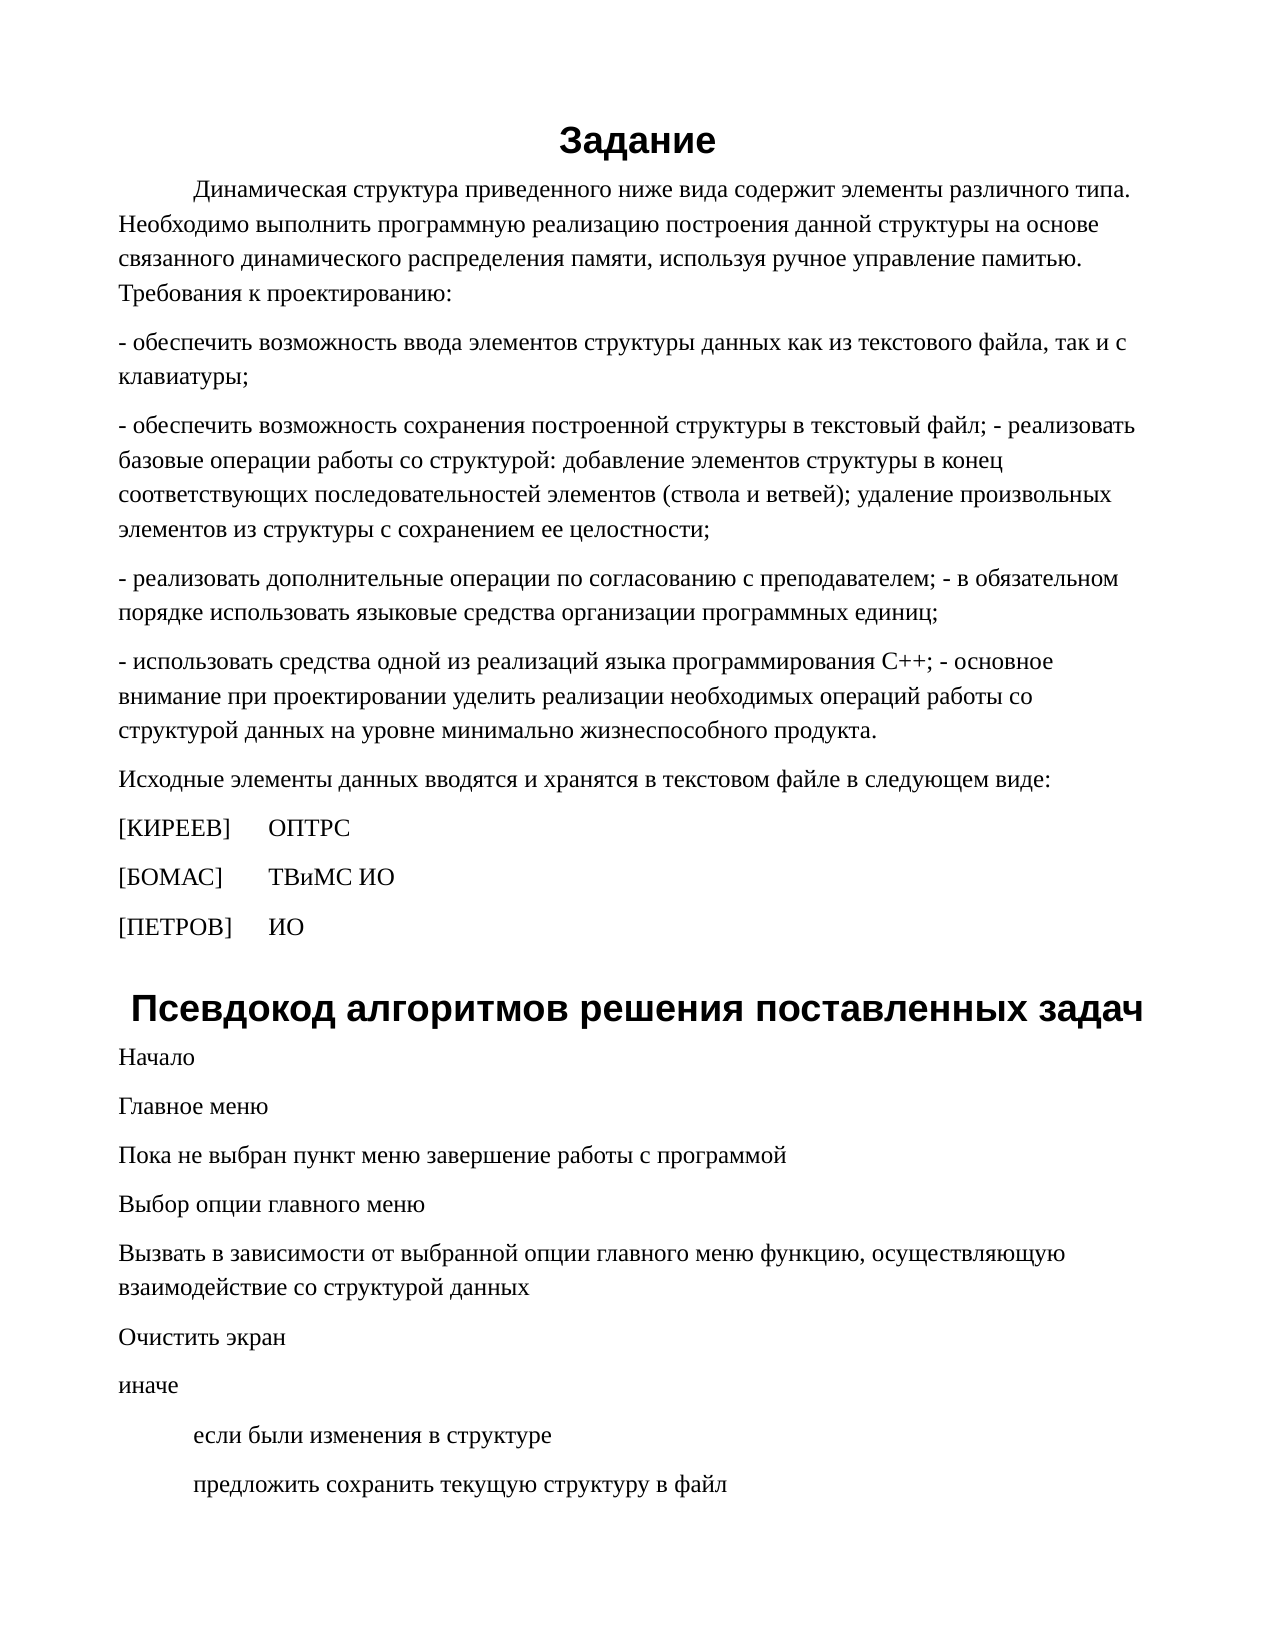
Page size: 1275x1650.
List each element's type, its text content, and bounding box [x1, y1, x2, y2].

text - использовать средства одной из реализаций языка программирования С++; - основное внимание при проектировании уделить реализации необходимых операций работы со структурой данных на уровне минимально жизнеспособного продукта. [118, 646, 1157, 744]
text Исходные элементы данных вводятся и хранятся в текстовом файле в следующем виде: [118, 764, 1157, 793]
text [БОМАС] ТВиМС ИО [118, 862, 1157, 891]
text предложить сохранить текущую структуру в файл [118, 1469, 1157, 1497]
text - реализовать дополнительные операции по согласованию с преподавателем; - в обязательном порядке использовать языковые средства организации программных единиц; [118, 563, 1157, 626]
text Пока не выбран пункт меню завершение работы с программой [118, 1140, 1157, 1169]
text - обеспечить возможность сохранения построенной структуры в текстовый файл; - реализовать базовые операции работы со структурой: добавление элементов структуры в конец соответствующих последовательностей элементов (ствола и ветвей); удаление произвольных элементов из структуры с сохранением ее целостности; [118, 410, 1157, 542]
text Выбор опции главного меню [118, 1189, 1157, 1218]
text если были изменения в структуре [118, 1420, 1157, 1448]
text [КИРЕЕВ] ОПТРС [118, 813, 1157, 842]
subtitle Псевдокод алгоритмов решения поставленных задач [118, 986, 1157, 1029]
text Вызвать в зависимости от выбранной опции главного меню функцию, осуществляющую взаимодействие со структурой данных [118, 1238, 1157, 1301]
text Начало [118, 1042, 1157, 1071]
text Очистить экран [118, 1322, 1157, 1350]
text [ПЕТРОВ] ИО [118, 912, 1157, 940]
text иначе [118, 1371, 1157, 1399]
subtitle Задание [118, 118, 1157, 162]
text Главное меню [118, 1091, 1157, 1119]
text - обеспечить возможность ввода элементов структуры данных как из текстового файла, так и с клавиатуры; [118, 327, 1157, 390]
text Динамическая структура приведенного ниже вида содержит элементы различного типа. Необходимо выполнить программную реализацию построения данной структуры на основе связанного динамического распределения памяти, используя ручное управление памитью. Требования к проектированию: [118, 174, 1157, 306]
